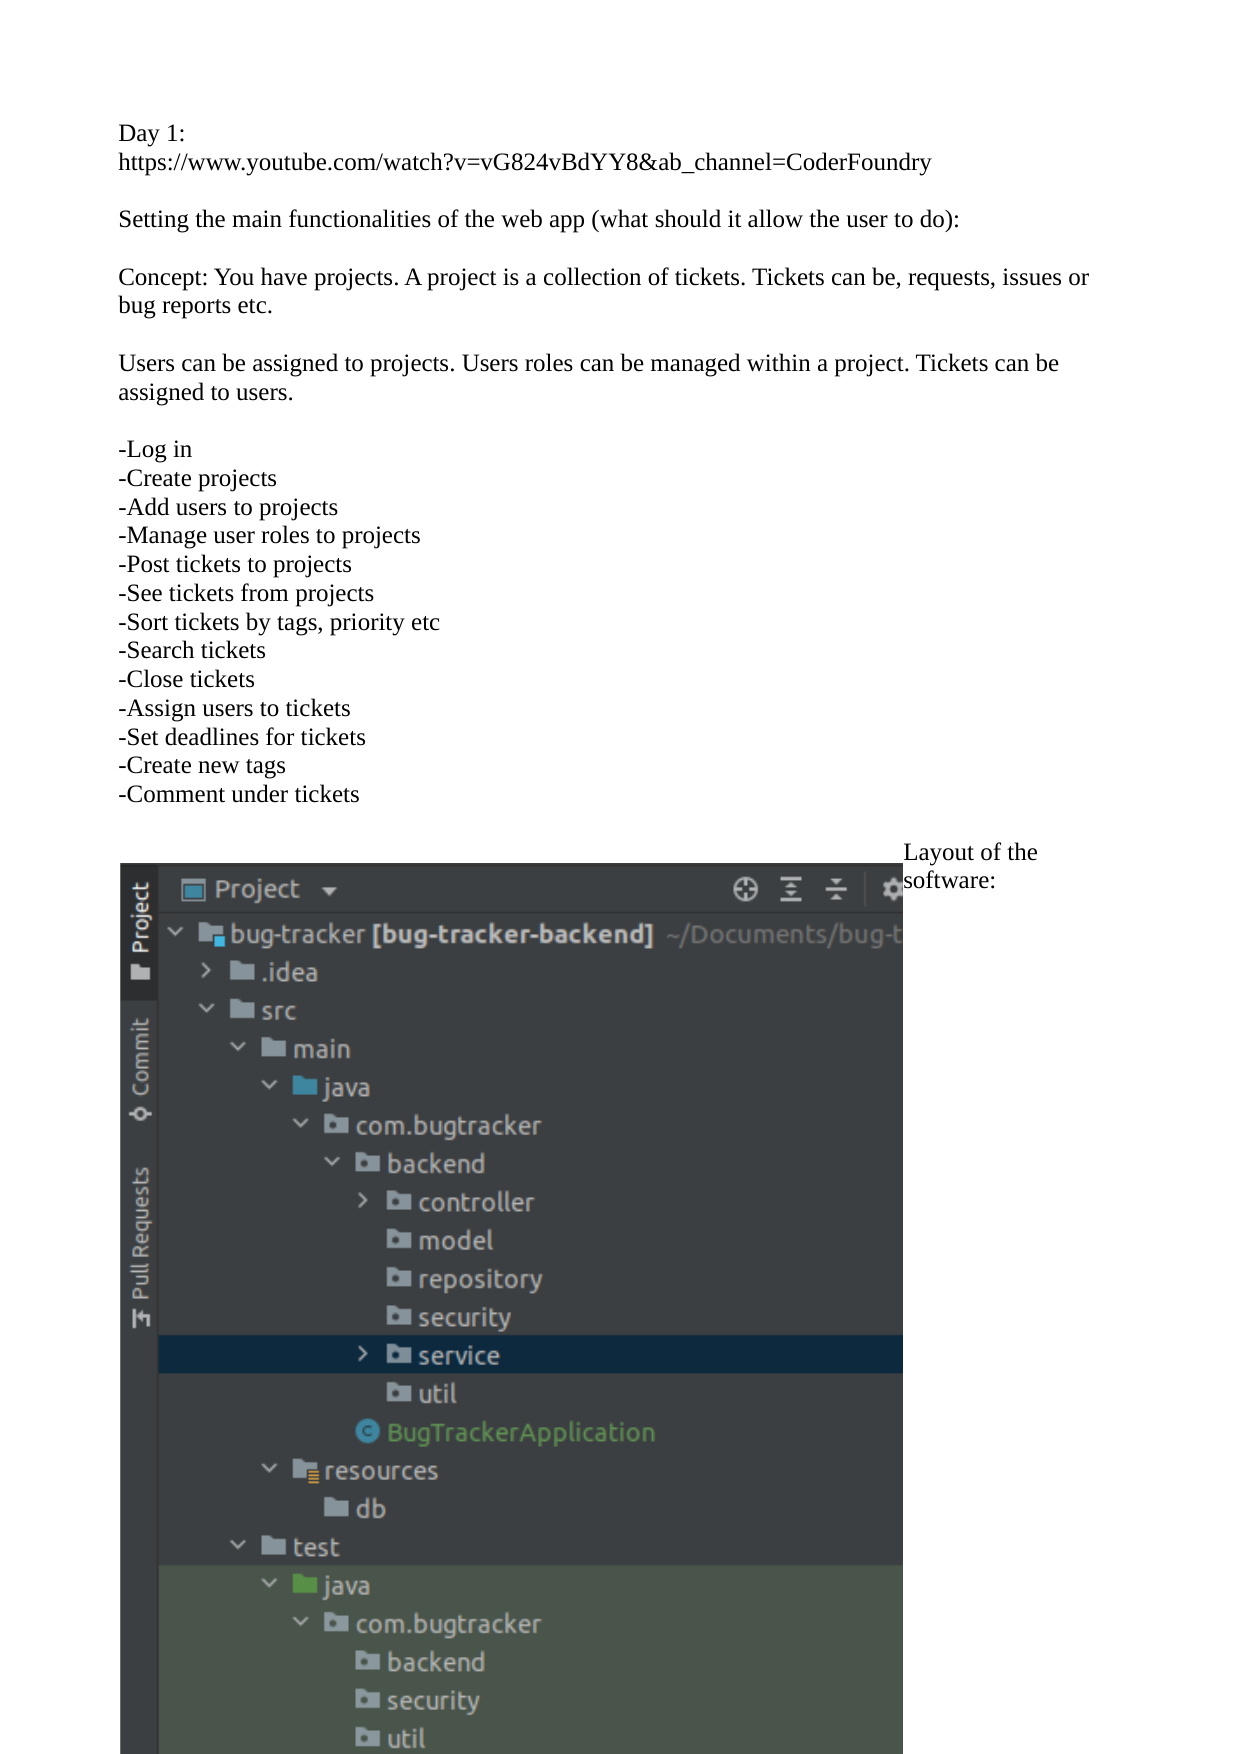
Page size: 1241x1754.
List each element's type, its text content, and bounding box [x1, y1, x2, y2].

text -Close tickets [118, 664, 1122, 693]
text Layout of the software: [118, 837, 1122, 894]
text Day 1: [118, 118, 1122, 147]
text Setting the main functionalities of the web app (what should it allow the user to do): [118, 204, 1122, 233]
text -Set deadlines for tickets [118, 722, 1122, 751]
text -Log in [118, 434, 1122, 463]
text -Add users to projects [118, 492, 1122, 521]
text -Comment under tickets [118, 779, 1122, 808]
text Concept: You have projects. A project is a collection of tickets. Tickets can be, requests, issues or bug reports etc. [118, 262, 1122, 319]
text -See tickets from projects [118, 578, 1122, 607]
text -Create new tags [118, 751, 1122, 779]
text https://www.youtube.com/watch?v=vG824vBdYY8&ab_channel=CoderFoundry [118, 147, 1122, 176]
text Users can be assigned to projects. Users roles can be managed within a project. Tickets can be assigned to users. [118, 348, 1122, 406]
text -Assign users to tickets [118, 693, 1122, 722]
text -Search tickets [118, 636, 1122, 664]
text -Manage user roles to projects [118, 521, 1122, 549]
text -Post tickets to projects [118, 549, 1122, 578]
text -Sort tickets by tags, priority etc [118, 607, 1122, 636]
text -Create projects [118, 463, 1122, 492]
